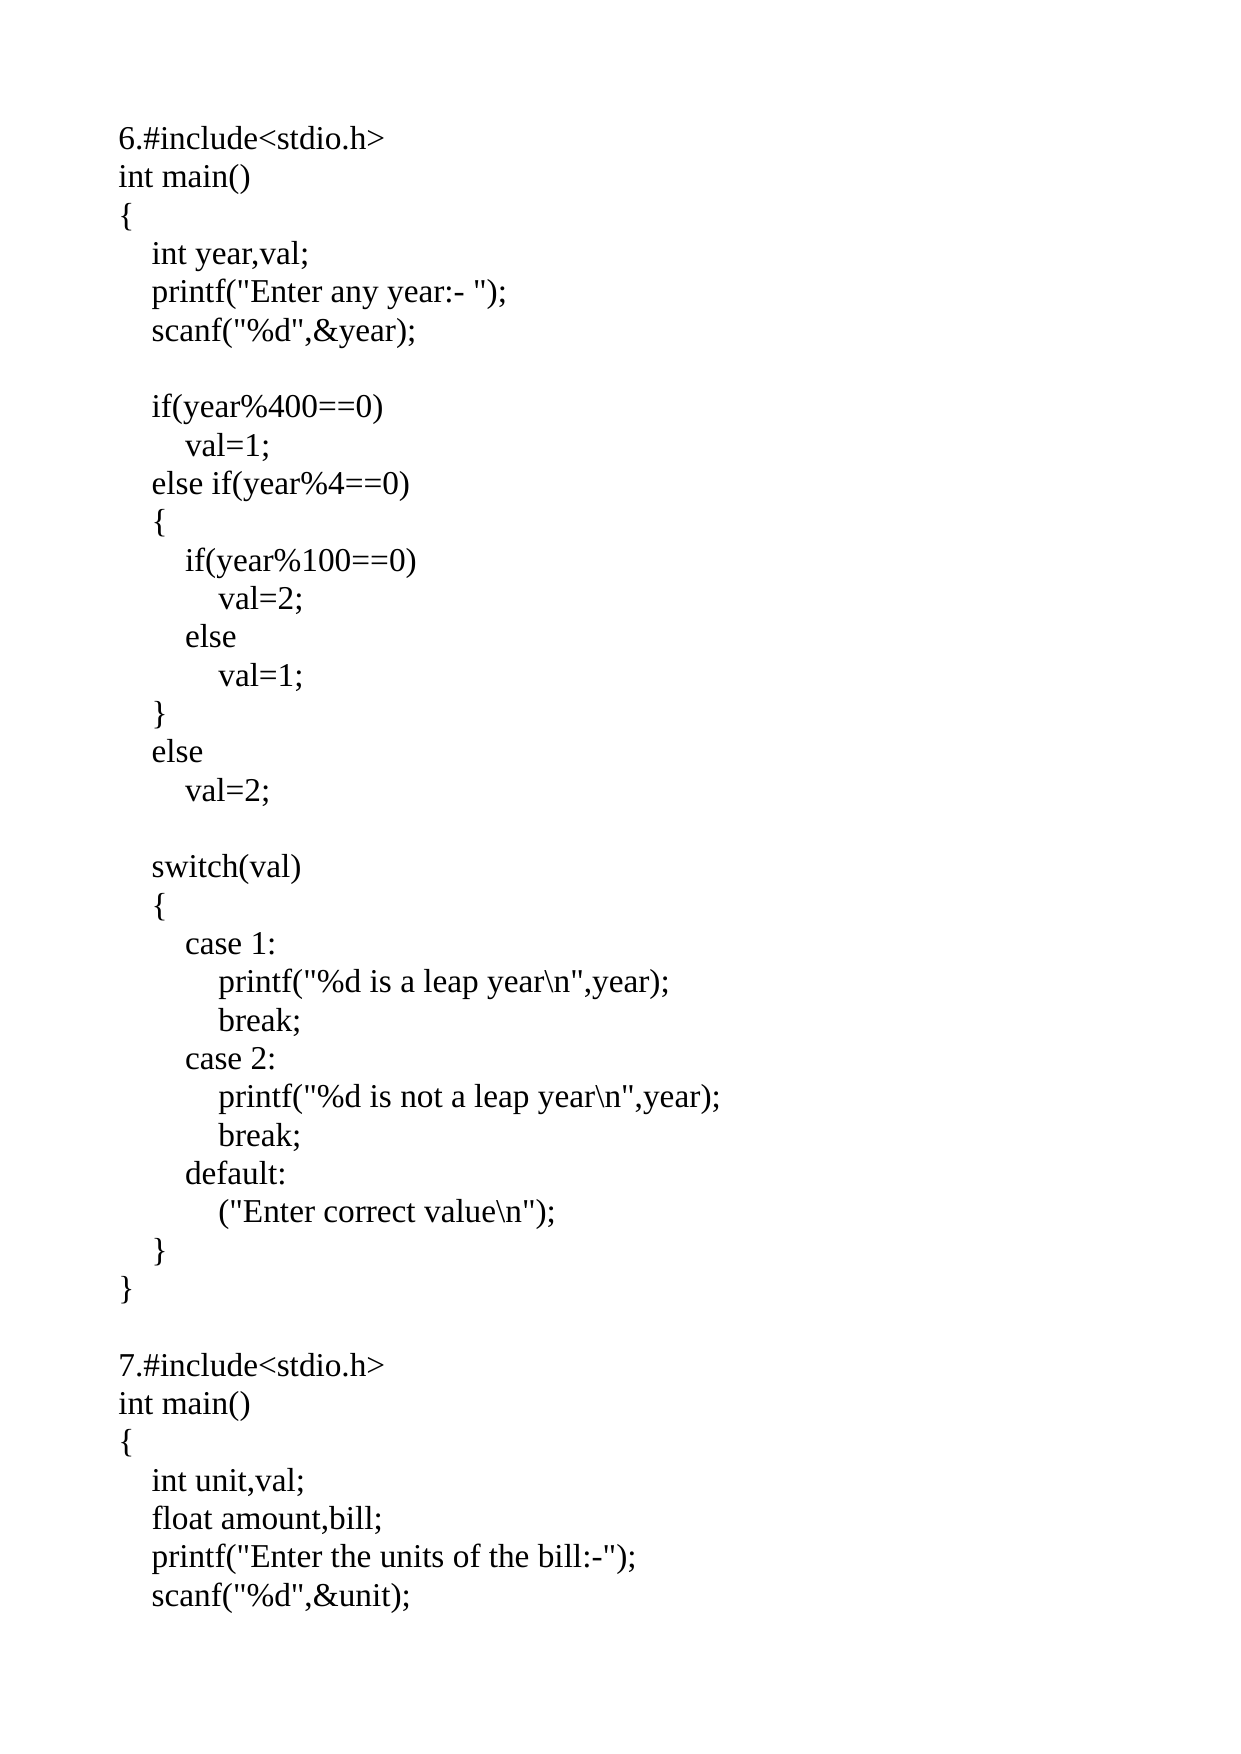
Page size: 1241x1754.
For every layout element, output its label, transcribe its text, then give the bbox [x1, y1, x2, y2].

text break; [118, 1000, 1122, 1038]
text } [118, 1230, 1122, 1268]
text default: [118, 1153, 1122, 1191]
text { [118, 195, 1122, 233]
text case 1: [118, 923, 1122, 961]
text else [118, 731, 1122, 770]
text switch(val) [118, 846, 1122, 885]
text } [118, 693, 1122, 731]
text int year,val; [118, 233, 1122, 271]
text else if(year%4==0) [118, 463, 1122, 501]
text printf("Enter any year:- "); [118, 271, 1122, 310]
text 6.#include<stdio.h> [118, 118, 1122, 156]
text else [118, 616, 1122, 655]
text val=1; [118, 655, 1122, 693]
text scanf("%d",&year); [118, 310, 1122, 348]
text { [118, 501, 1122, 540]
text if(year%400==0) [118, 386, 1122, 425]
text ("Enter correct value\n"); [118, 1191, 1122, 1230]
text scanf("%d",&unit); [118, 1575, 1122, 1613]
text { [118, 1421, 1122, 1460]
text 7.#include<stdio.h> [118, 1345, 1122, 1383]
text val=1; [118, 425, 1122, 463]
text break; [118, 1115, 1122, 1153]
text } [118, 1268, 1122, 1306]
text { [118, 885, 1122, 923]
text val=2; [118, 770, 1122, 808]
text if(year%100==0) [118, 540, 1122, 578]
text case 2: [118, 1038, 1122, 1076]
text float amount,bill; [118, 1498, 1122, 1536]
text printf("Enter the units of the bill:-"); [118, 1536, 1122, 1575]
text int unit,val; [118, 1460, 1122, 1498]
text printf("%d is not a leap year\n",year); [118, 1076, 1122, 1115]
text int main() [118, 1383, 1122, 1421]
text int main() [118, 156, 1122, 195]
text val=2; [118, 578, 1122, 616]
text printf("%d is a leap year\n",year); [118, 961, 1122, 1000]
